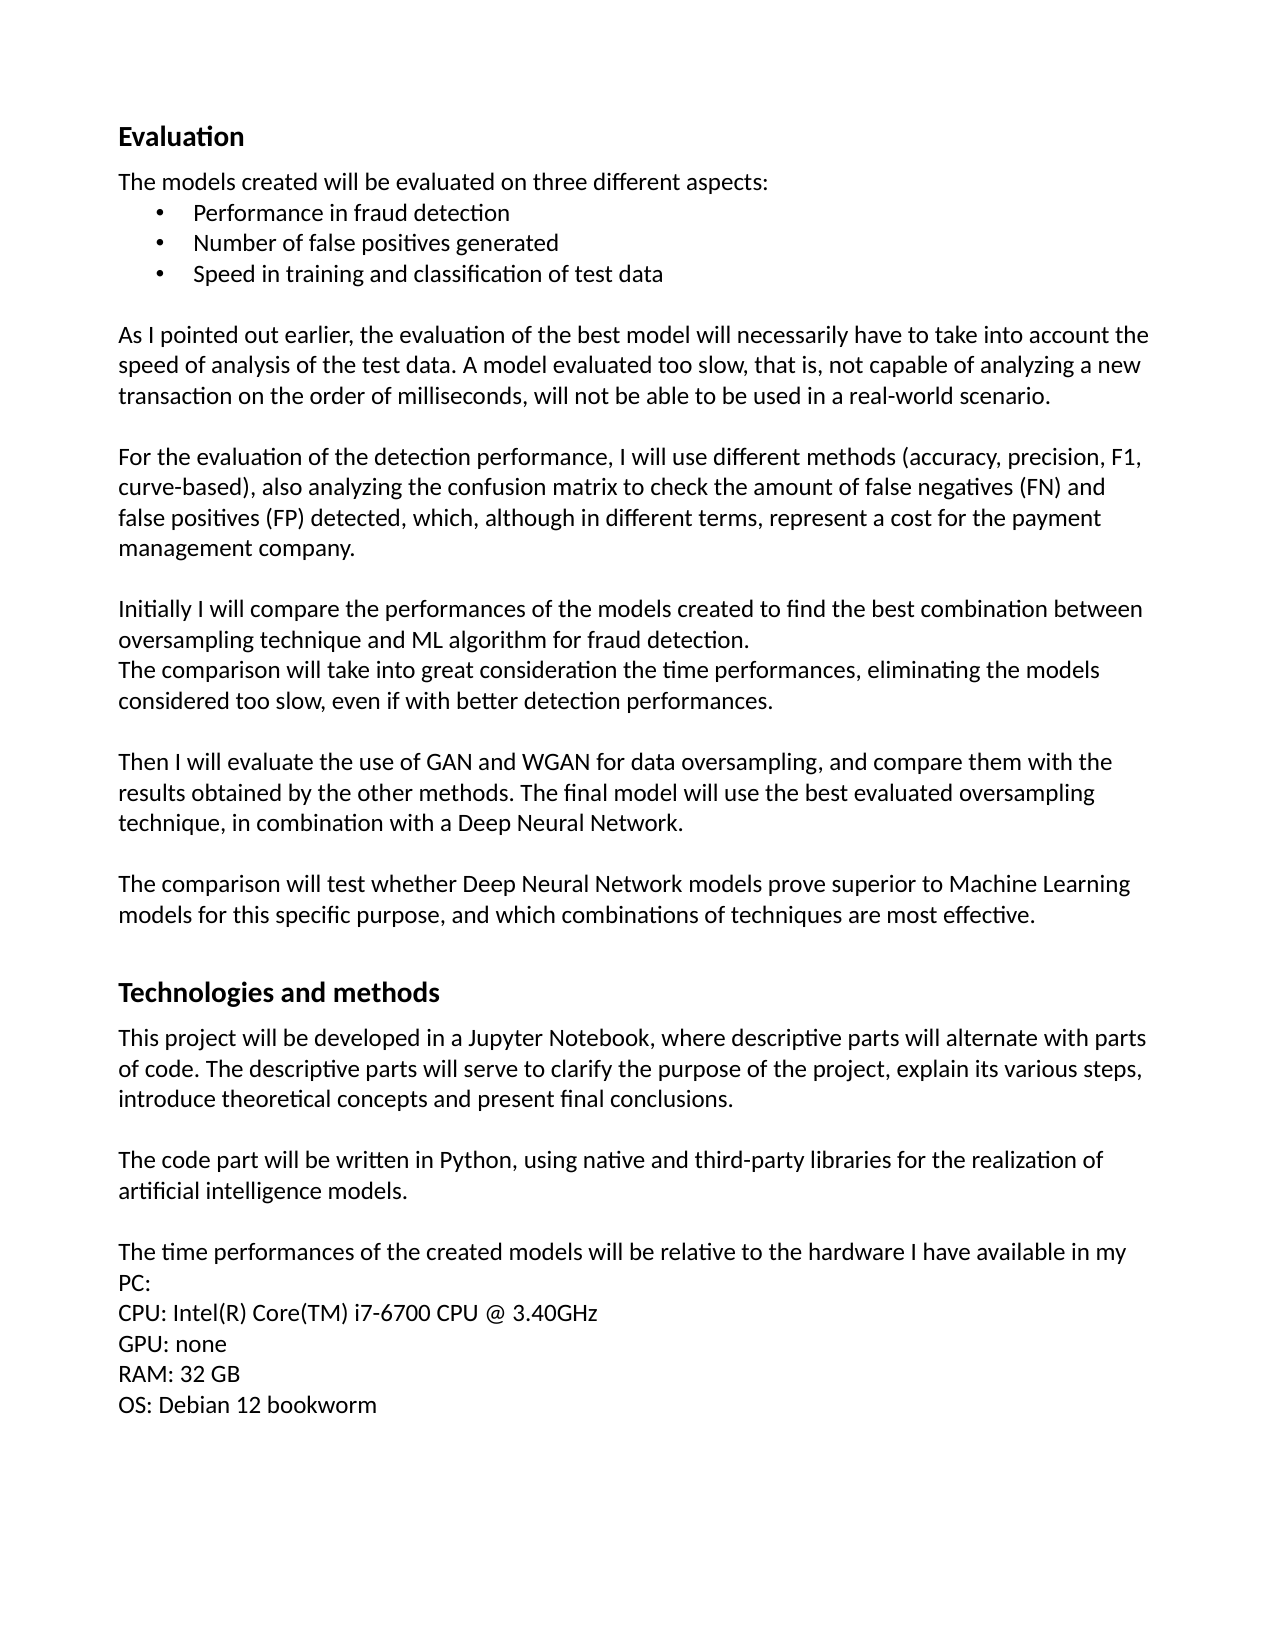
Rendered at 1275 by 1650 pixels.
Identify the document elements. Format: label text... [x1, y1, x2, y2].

text RAM: 32 GB [118, 1358, 1157, 1389]
list Number of false positives generated [156, 227, 1157, 258]
text As I pointed out earlier, the evaluation of the best model will necessarily have to take into account the speed of analysis of the test data. A model evaluated too slow, that is, not capable of analyzing a new transaction on the order of milliseconds, will not be able to be used in a real-world scenario. [118, 319, 1157, 410]
text This project will be developed in a Jupyter Notebook, where descriptive parts will alternate with parts of code. The descriptive parts will serve to clarify the purpose of the project, explain its various steps, introduce theoretical concepts and present final conclusions. [118, 1022, 1157, 1114]
text For the evaluation of the detection performance, I will use different methods (accuracy, precision, F1, curve-based), also analyzing the confusion matrix to check the amount of false negatives (FN) and false positives (FP) detected, which, although in different terms, represent a cost for the payment management company. [118, 441, 1157, 563]
text The comparison will take into great consideration the time performances, eliminating the models considered too slow, even if with better detection performances. [118, 654, 1157, 716]
text Initially I will compare the performances of the models created to find the best combination between oversampling technique and ML algorithm for fraud detection. [118, 593, 1157, 654]
list Speed in training and classification of test data [156, 258, 1157, 288]
text The code part will be written in Python, using native and third-party libraries for the realization of artificial intelligence models. [118, 1144, 1157, 1206]
text GPU: none [118, 1328, 1157, 1358]
text The models created will be evaluated on three different aspects: [118, 166, 1157, 197]
subtitle Evaluation [118, 118, 1157, 154]
text The comparison will test whether Deep Neural Network models prove superior to Machine Learning models for this specific purpose, and which combinations of techniques are most effective. [118, 868, 1157, 929]
text The time performances of the created models will be relative to the hardware I have available in my PC: [118, 1236, 1157, 1297]
list Performance in fraud detection [156, 197, 1157, 227]
text CPU: Intel(R) Core(TM) i7-6700 CPU @ 3.40GHz [118, 1297, 1157, 1328]
text OS: Debian 12 bookworm [118, 1389, 1157, 1419]
subtitle Technologies and methods [118, 974, 1157, 1010]
text Then I will evaluate the use of GAN and WGAN for data oversampling, and compare them with the results obtained by the other methods. The final model will use the best evaluated oversampling technique, in combination with a Deep Neural Network. [118, 746, 1157, 838]
